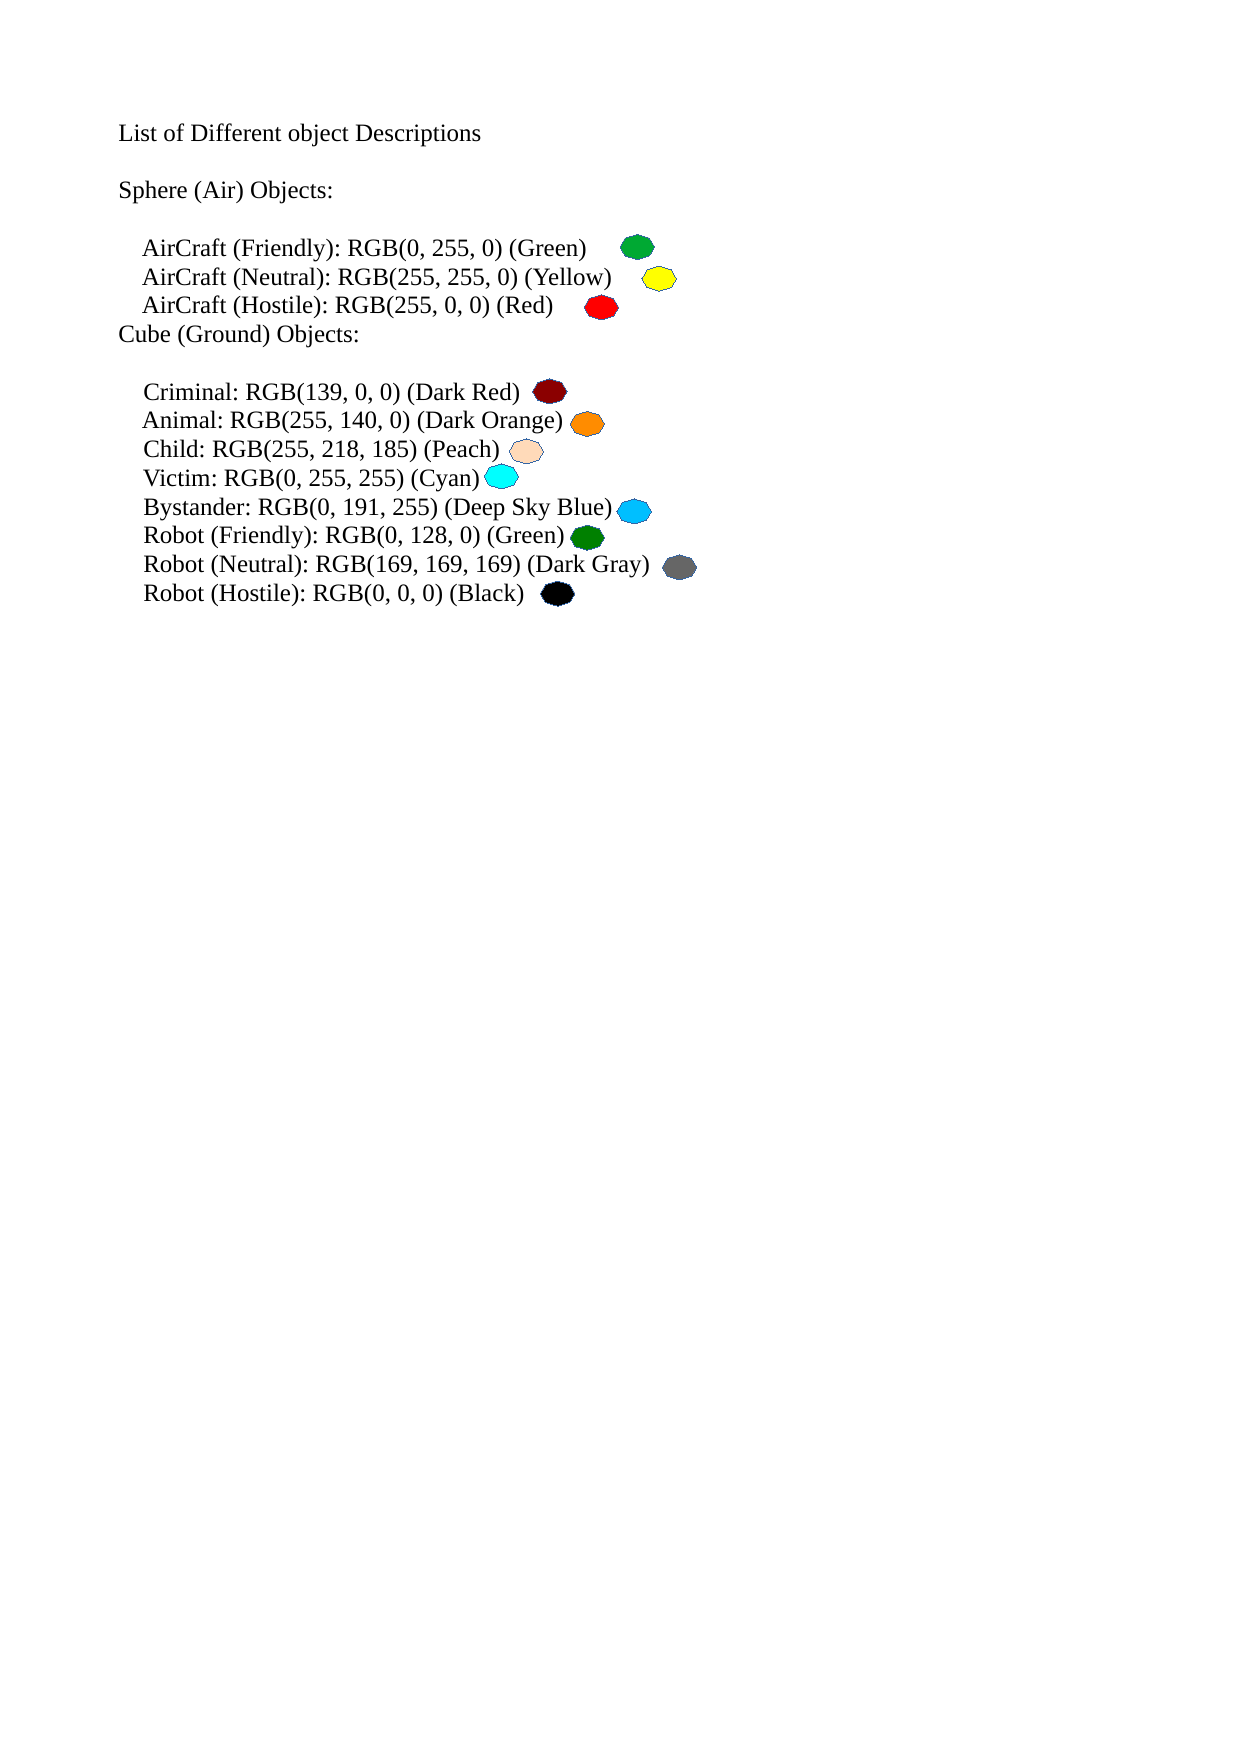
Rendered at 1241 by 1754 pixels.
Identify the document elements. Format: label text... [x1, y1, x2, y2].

text List of Different object Descriptions [118, 118, 1122, 147]
text Child: RGB(255, 218, 185) (Peach) [118, 434, 1122, 463]
text Sphere (Air) Objects: [118, 176, 1122, 204]
text Animal: RGB(255, 140, 0) (Dark Orange) [118, 406, 1122, 434]
text Criminal: RGB(139, 0, 0) (Dark Red) [118, 377, 1122, 406]
text AirCraft (Neutral): RGB(255, 255, 0) (Yellow) [118, 262, 1122, 291]
text AirCraft (Hostile): RGB(255, 0, 0) (Red) [118, 291, 1122, 319]
text Robot (Neutral): RGB(169, 169, 169) (Dark Gray) [118, 549, 1122, 578]
text Victim: RGB(0, 255, 255) (Cyan) [118, 463, 1122, 492]
text Robot (Hostile): RGB(0, 0, 0) (Black) [118, 578, 1122, 607]
text AirCraft (Friendly): RGB(0, 255, 0) (Green) [118, 233, 1122, 262]
text Bystander: RGB(0, 191, 255) (Deep Sky Blue) [118, 492, 1122, 521]
text Robot (Friendly): RGB(0, 128, 0) (Green) [118, 521, 1122, 549]
text Cube (Ground) Objects: [118, 319, 1122, 348]
